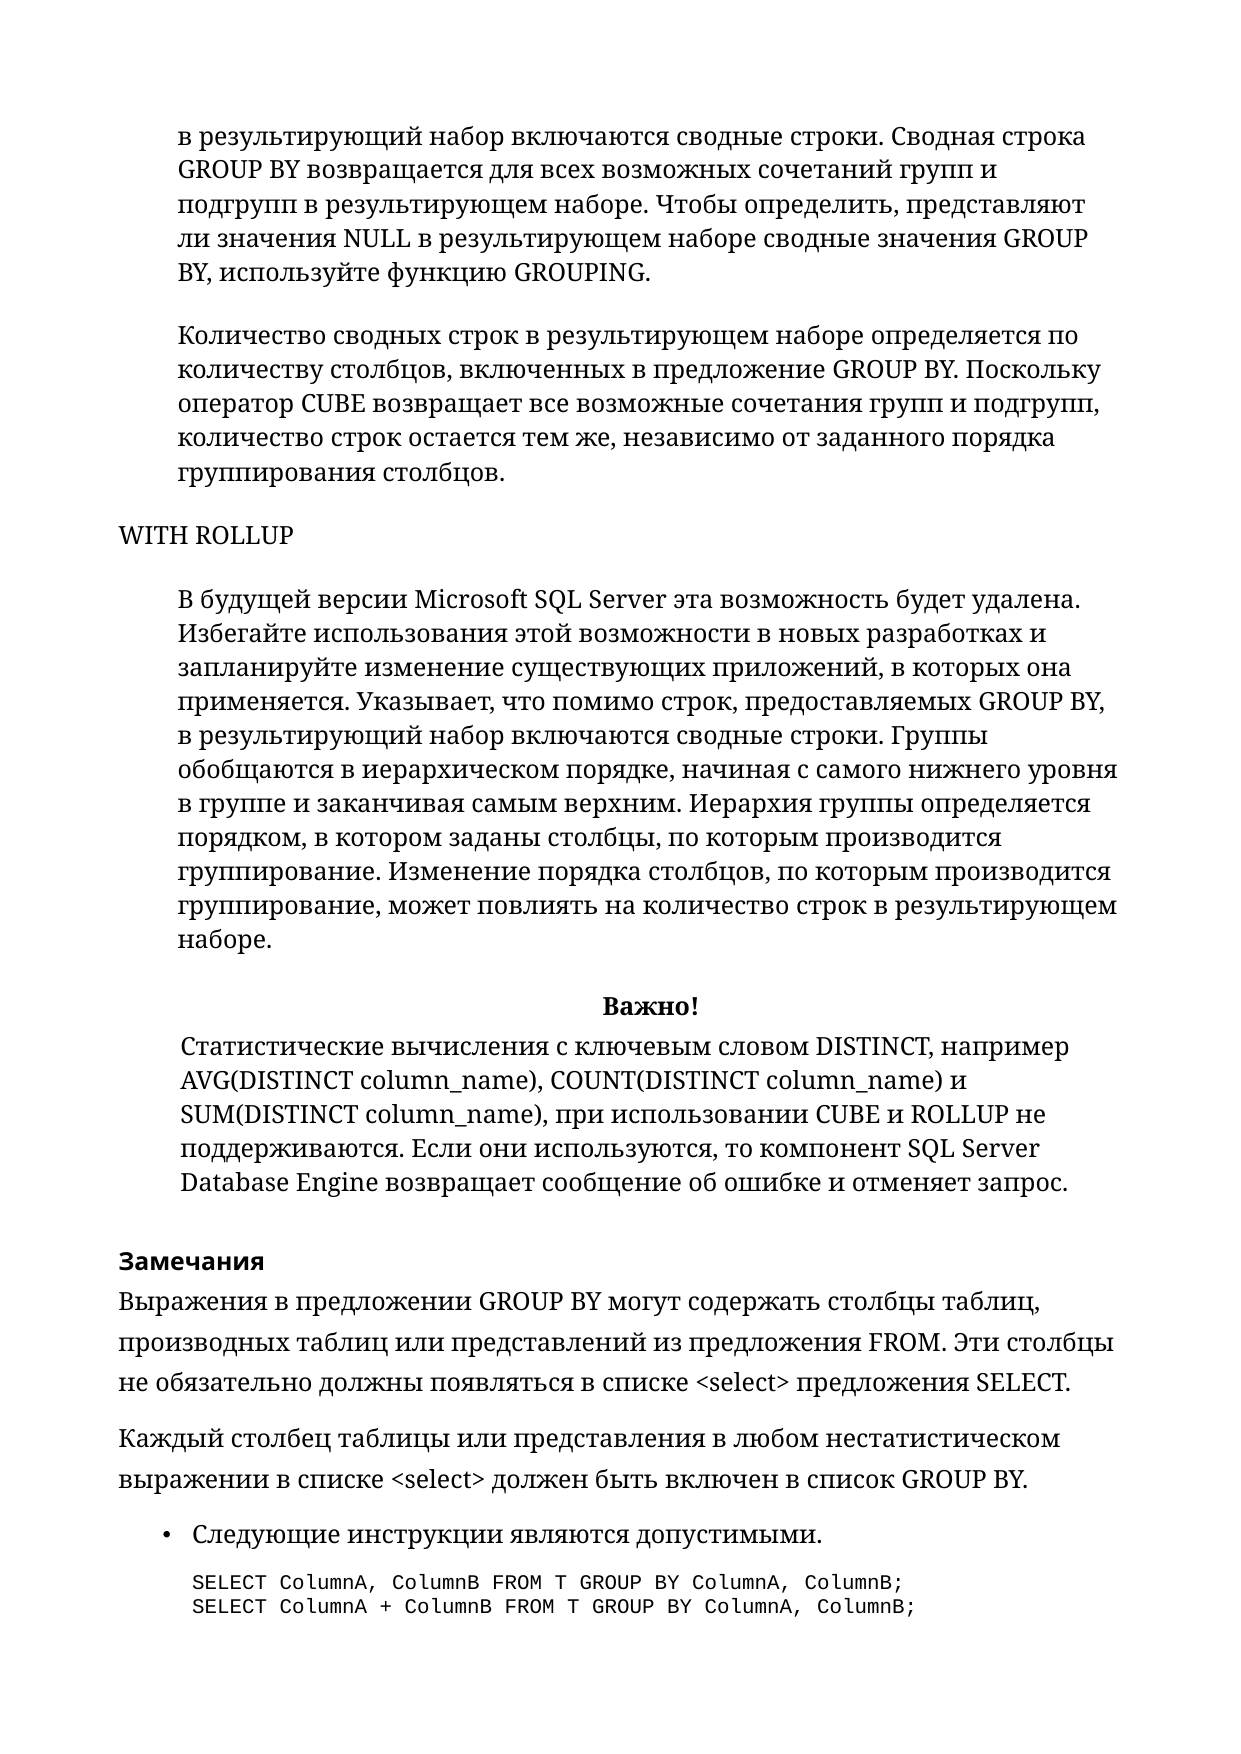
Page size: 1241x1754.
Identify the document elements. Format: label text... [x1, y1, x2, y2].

list Следующие инструкции являются допустимыми. [162, 1517, 1122, 1551]
list SELECT ColumnA + ColumnB FROM T GROUP BY ColumnA, ColumnB; [162, 1596, 1122, 1619]
table_cell Статистические вычисления с ключевым словом DISTINCT, например AVG(DISTINCT column_name), COUNT(DISTINCT column_name) и SUM(DISTINCT column_name), при использовании CUBE и ROLLUP не поддерживаются. Если они используются, то компонент SQL Server Database Engine возвращает сообщение об ошибке и отменяет запрос. [177, 1025, 1122, 1231]
list SELECT ColumnA, ColumnB FROM T GROUP BY ColumnA, ColumnB; [162, 1572, 1122, 1596]
text Выражения в предложении GROUP BY могут содержать столбцы таблиц, производных таблиц или представлений из предложения FROM. Эти столбцы не обязательно должны появляться в списке <select> предложения SELECT. [118, 1283, 1122, 1399]
subtitle WITH ROLLUP [118, 518, 1122, 552]
subtitle Замечания [118, 1243, 1122, 1277]
list В будущей версии Microsoft SQL Server эта возможность будет удалена. Избегайте использования этой возможности в новых разработках и запланируйте изменение существующих приложений, в которых она применяется. Указывает, что помимо строк, предоставляемых GROUP BY, в результирующий набор включаются сводные строки. Группы обобщаются в иерархическом порядке, начиная с самого нижнего уровня в группе и заканчивая самым верхним. Иерархия группы определяется порядком, в котором заданы столбцы, по которым производится группирование. Изменение порядка столбцов, по которым производится группирование, может повлиять на количество строк в результирующем наборе. [177, 581, 1122, 956]
list Количество сводных строк в результирующем наборе определяется по количеству столбцов, включенных в предложение GROUP BY. Поскольку оператор CUBE возвращает все возможные сочетания групп и подгрупп, количество строк остается тем же, независимо от заданного порядка группирования столбцов. [177, 318, 1122, 488]
list в результирующий набор включаются сводные строки. Сводная строка GROUP BY возвращается для всех возможных сочетаний групп и подгрупп в результирующем наборе. Чтобы определить, представляют ли значения NULL в результирующем наборе сводные значения GROUP BY, используйте функцию GROUPING. [177, 118, 1122, 288]
text Каждый столбец таблицы или представления в любом нестатистическом выражении в списке <select> должен быть включен в список GROUP BY. [118, 1421, 1122, 1495]
table_header Важно! [177, 985, 1122, 1025]
